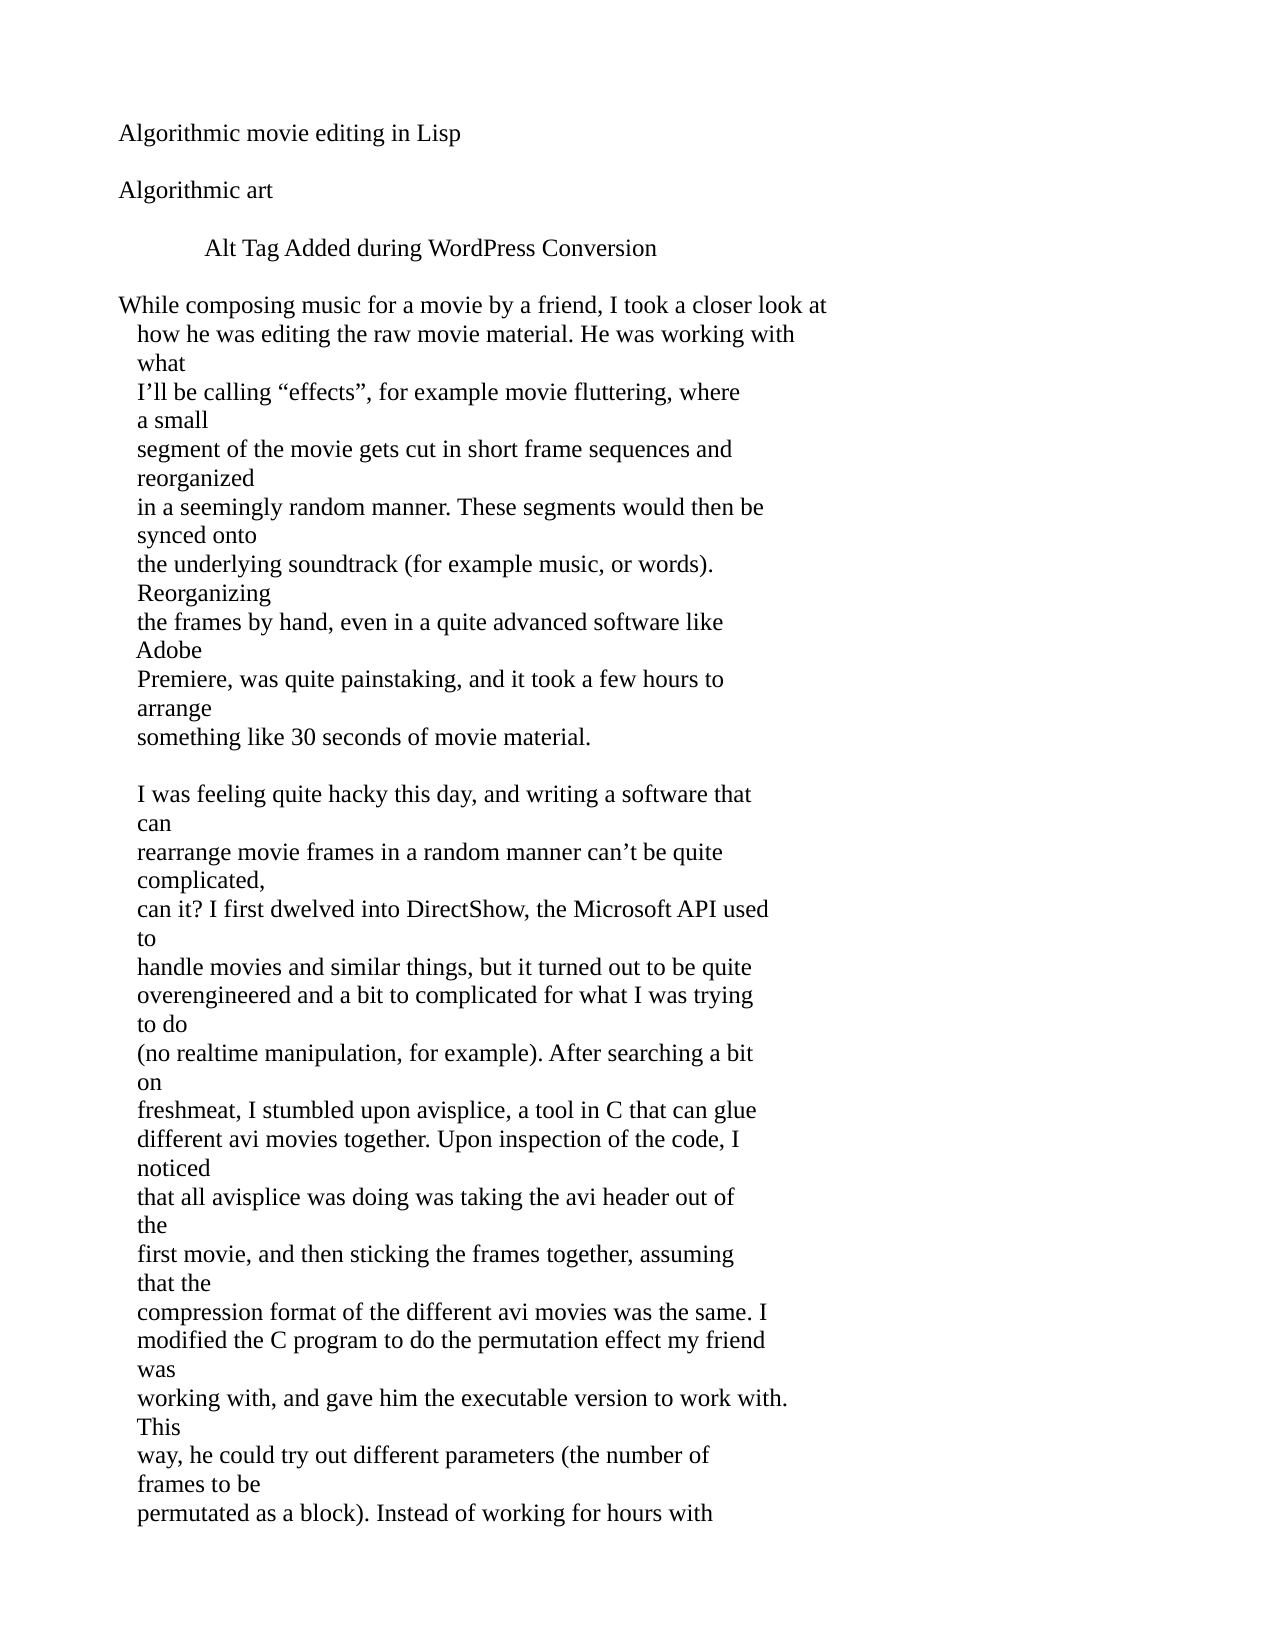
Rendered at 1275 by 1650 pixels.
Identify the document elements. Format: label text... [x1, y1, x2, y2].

text handle movies and similar things, but it turned out to be quite [118, 952, 1157, 981]
text Premiere, was quite painstaking, and it took a few hours to [118, 664, 1157, 693]
text first movie, and then sticking the frames together, assuming [118, 1239, 1157, 1268]
text overengineered and a bit to complicated for what I was trying [118, 981, 1157, 1009]
text I’ll be calling “effects”, for example movie fluttering, where [118, 377, 1157, 406]
text segment of the movie gets cut in short frame sequences and [118, 434, 1157, 463]
text freshmeat, I stumbled upon avisplice, a tool in C that can glue [118, 1096, 1157, 1124]
text way, he could try out different parameters (the number of [118, 1441, 1157, 1469]
text rearrange movie frames in a random manner can’t be quite [118, 837, 1157, 866]
text the [118, 1211, 1157, 1239]
text that the [118, 1268, 1157, 1297]
text how he was editing the raw movie material. He was working with [118, 319, 1157, 348]
text frames to be [118, 1469, 1157, 1498]
text different avi movies together. Upon inspection of the code, I [118, 1124, 1157, 1153]
text Algorithmic art [118, 176, 1157, 204]
text something like 30 seconds of movie material. [118, 722, 1157, 751]
text the frames by hand, even in a quite advanced software like [118, 607, 1157, 636]
text modified the C program to do the permutation effect my friend [118, 1326, 1157, 1354]
text to [118, 923, 1157, 952]
text can [118, 808, 1157, 837]
text Alt Tag Added during WordPress Conversion [118, 233, 1157, 262]
text working with, and gave him the executable version to work with. [118, 1383, 1157, 1412]
text complicated, [118, 866, 1157, 894]
text Adobe [118, 636, 1157, 664]
text compression format of the different avi movies was the same. I [118, 1297, 1157, 1326]
text While composing music for a movie by a friend, I took a closer look at [118, 291, 1157, 319]
text synced onto [118, 521, 1157, 549]
text arrange [118, 693, 1157, 722]
text I was feeling quite hacky this day, and writing a software that [118, 779, 1157, 808]
text in a seemingly random manner. These segments would then be [118, 492, 1157, 521]
text a small [118, 406, 1157, 434]
text permutated as a block). Instead of working for hours with [118, 1498, 1157, 1527]
text reorganized [118, 463, 1157, 492]
text (no realtime manipulation, for example). After searching a bit [118, 1038, 1157, 1067]
text the underlying soundtrack (for example music, or words). [118, 549, 1157, 578]
text on [118, 1067, 1157, 1096]
text This [118, 1412, 1157, 1441]
text was [118, 1354, 1157, 1383]
text can it? I first dwelved into DirectShow, the Microsoft API used [118, 894, 1157, 923]
text Reorganizing [118, 578, 1157, 607]
text that all avisplice was doing was taking the avi header out of [118, 1182, 1157, 1211]
text to do [118, 1009, 1157, 1038]
text Algorithmic movie editing in Lisp [118, 118, 1157, 147]
text what [118, 348, 1157, 377]
text noticed [118, 1153, 1157, 1182]
